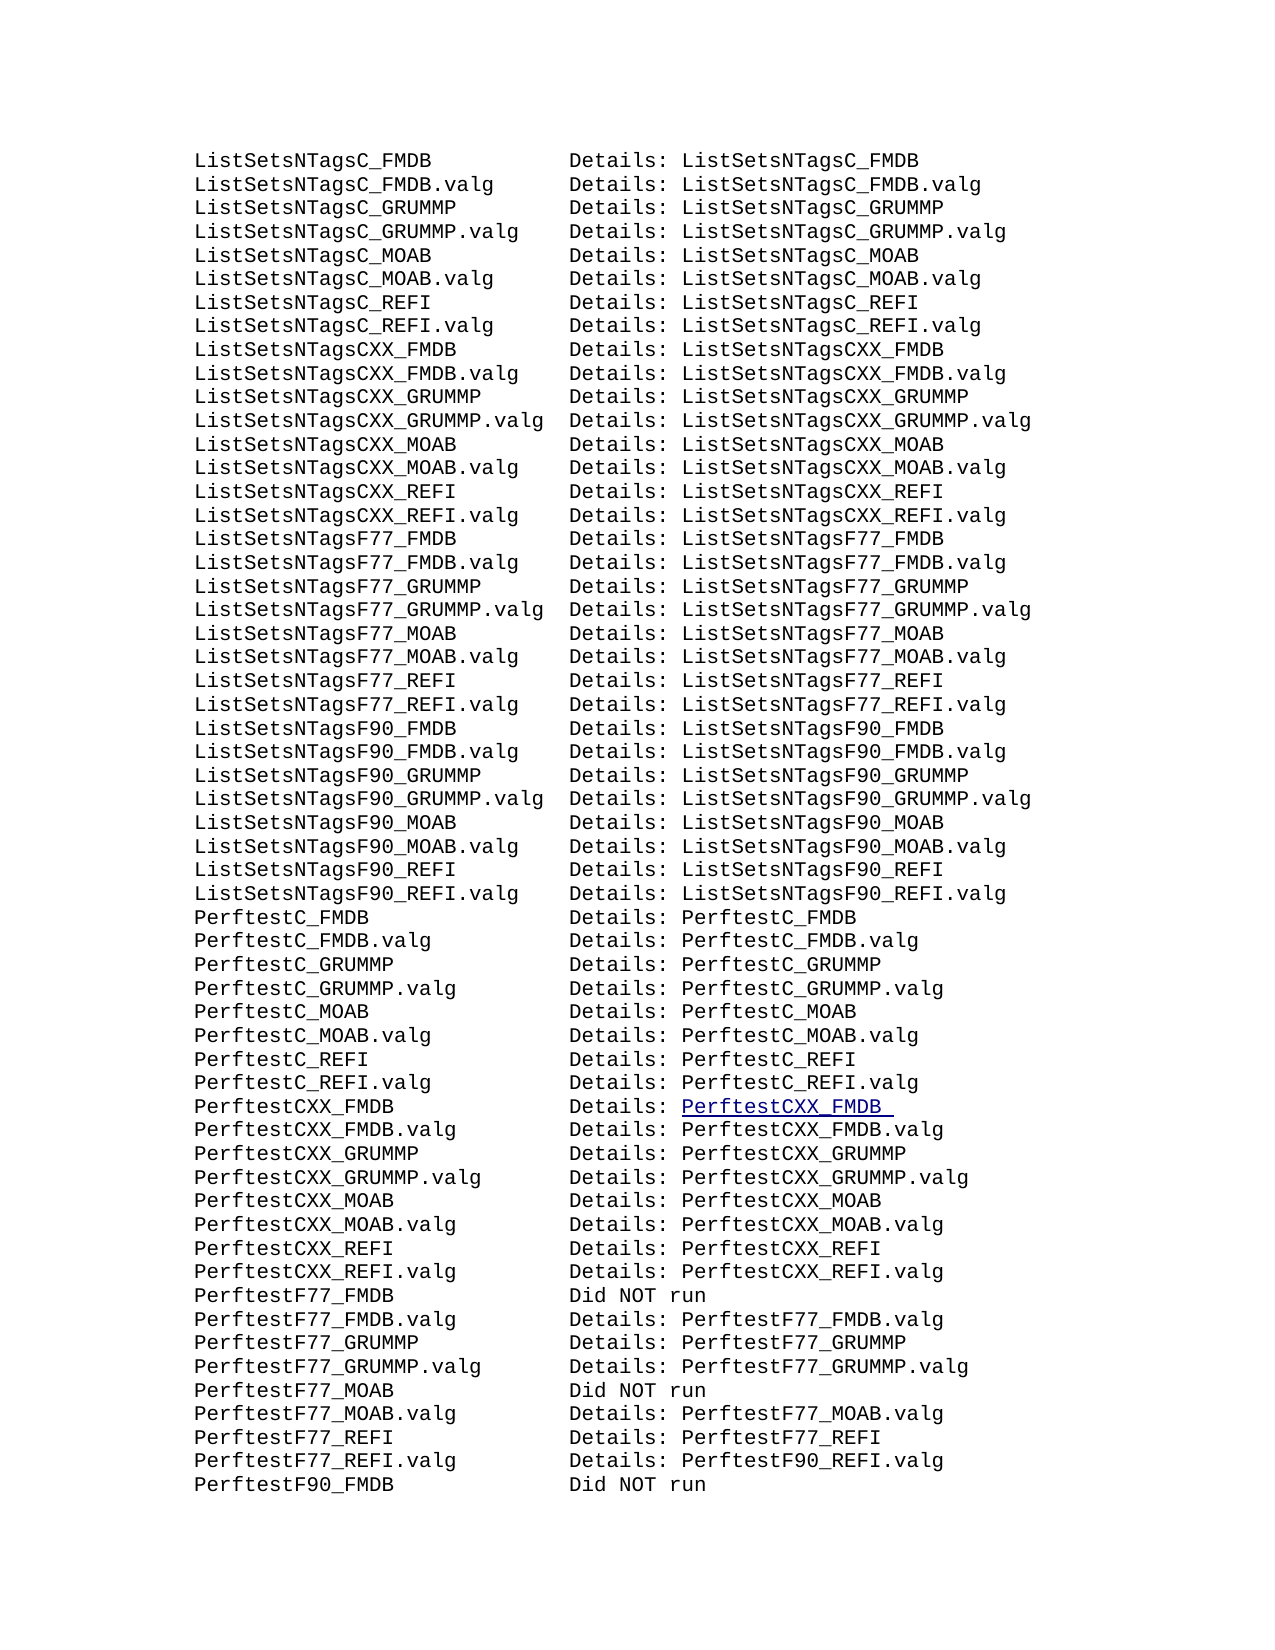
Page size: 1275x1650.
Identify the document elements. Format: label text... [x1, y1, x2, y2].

text ListSetsNTagsC_FMDB Details: ListSetsNTagsC_FMDB ListSetsNTagsC_FMDB.valg Details: ListSetsNTagsC_FMDB.valg ListSetsNTagsC_GRUMMP Details: ListSetsNTagsC_GRUMMP ListSetsNTagsC_GRUMMP.valg Details: ListSetsNTagsC_GRUMMP.valg ListSetsNTagsC_MOAB Details: ListSetsNTagsC_MOAB ListSetsNTagsC_MOAB.valg Details: ListSetsNTagsC_MOAB.valg ListSetsNTagsC_REFI Details: ListSetsNTagsC_REFI ListSetsNTagsC_REFI.valg Details: ListSetsNTagsC_REFI.valg ListSetsNTagsCXX_FMDB Details: ListSetsNTagsCXX_FMDB ListSetsNTagsCXX_FMDB.valg Details: ListSetsNTagsCXX_FMDB.valg ListSetsNTagsCXX_GRUMMP Details: ListSetsNTagsCXX_GRUMMP ListSetsNTagsCXX_GRUMMP.valg Details: ListSetsNTagsCXX_GRUMMP.valg ListSetsNTagsCXX_MOAB Details: ListSetsNTagsCXX_MOAB ListSetsNTagsCXX_MOAB.valg Details: ListSetsNTagsCXX_MOAB.valg ListSetsNTagsCXX_REFI Details: ListSetsNTagsCXX_REFI ListSetsNTagsCXX_REFI.valg Details: ListSetsNTagsCXX_REFI.valg ListSetsNTagsF77_FMDB Details: ListSetsNTagsF77_FMDB ListSetsNTagsF77_FMDB.valg Details: ListSetsNTagsF77_FMDB.valg ListSetsNTagsF77_GRUMMP Details: ListSetsNTagsF77_GRUMMP ListSetsNTagsF77_GRUMMP.valg Details: ListSetsNTagsF77_GRUMMP.valg ListSetsNTagsF77_MOAB Details: ListSetsNTagsF77_MOAB ListSetsNTagsF77_MOAB.valg Details: ListSetsNTagsF77_MOAB.valg ListSetsNTagsF77_REFI Details: ListSetsNTagsF77_REFI ListSetsNTagsF77_REFI.valg Details: ListSetsNTagsF77_REFI.valg ListSetsNTagsF90_FMDB Details: ListSetsNTagsF90_FMDB ListSetsNTagsF90_FMDB.valg Details: ListSetsNTagsF90_FMDB.valg ListSetsNTagsF90_GRUMMP Details: ListSetsNTagsF90_GRUMMP ListSetsNTagsF90_GRUMMP.valg Details: ListSetsNTagsF90_GRUMMP.valg ListSetsNTagsF90_MOAB Details: ListSetsNTagsF90_MOAB ListSetsNTagsF90_MOAB.valg Details: ListSetsNTagsF90_MOAB.valg ListSetsNTagsF90_REFI Details: ListSetsNTagsF90_REFI ListSetsNTagsF90_REFI.valg Details: ListSetsNTagsF90_REFI.valg PerftestC_FMDB Details: PerftestC_FMDB PerftestC_FMDB.valg Details: PerftestC_FMDB.valg PerftestC_GRUMMP Details: PerftestC_GRUMMP PerftestC_GRUMMP.valg Details: PerftestC_GRUMMP.valg PerftestC_MOAB Details: PerftestC_MOAB PerftestC_MOAB.valg Details: PerftestC_MOAB.valg PerftestC_REFI Details: PerftestC_REFI PerftestC_REFI.valg Details: PerftestC_REFI.valg PerftestCXX_FMDB Details: PerftestCXX_FMDB PerftestCXX_FMDB.valg Details: PerftestCXX_FMDB.valg PerftestCXX_GRUMMP Details: PerftestCXX_GRUMMP PerftestCXX_GRUMMP.valg Details: PerftestCXX_GRUMMP.valg PerftestCXX_MOAB Details: PerftestCXX_MOAB PerftestCXX_MOAB.valg Details: PerftestCXX_MOAB.valg PerftestCXX_REFI Details: PerftestCXX_REFI PerftestCXX_REFI.valg Details: PerftestCXX_REFI.valg PerftestF77_FMDB Did NOT run PerftestF77_FMDB.valg Details: PerftestF77_FMDB.valg PerftestF77_GRUMMP Details: PerftestF77_GRUMMP PerftestF77_GRUMMP.valg Details: PerftestF77_GRUMMP.valg PerftestF77_MOAB Did NOT run PerftestF77_MOAB.valg Details: PerftestF77_MOAB.valg PerftestF77_REFI Details: PerftestF77_REFI PerftestF77_REFI.valg Details: PerftestF90_REFI.valg PerftestF90_FMDB Did NOT run [156, 150, 1209, 1498]
